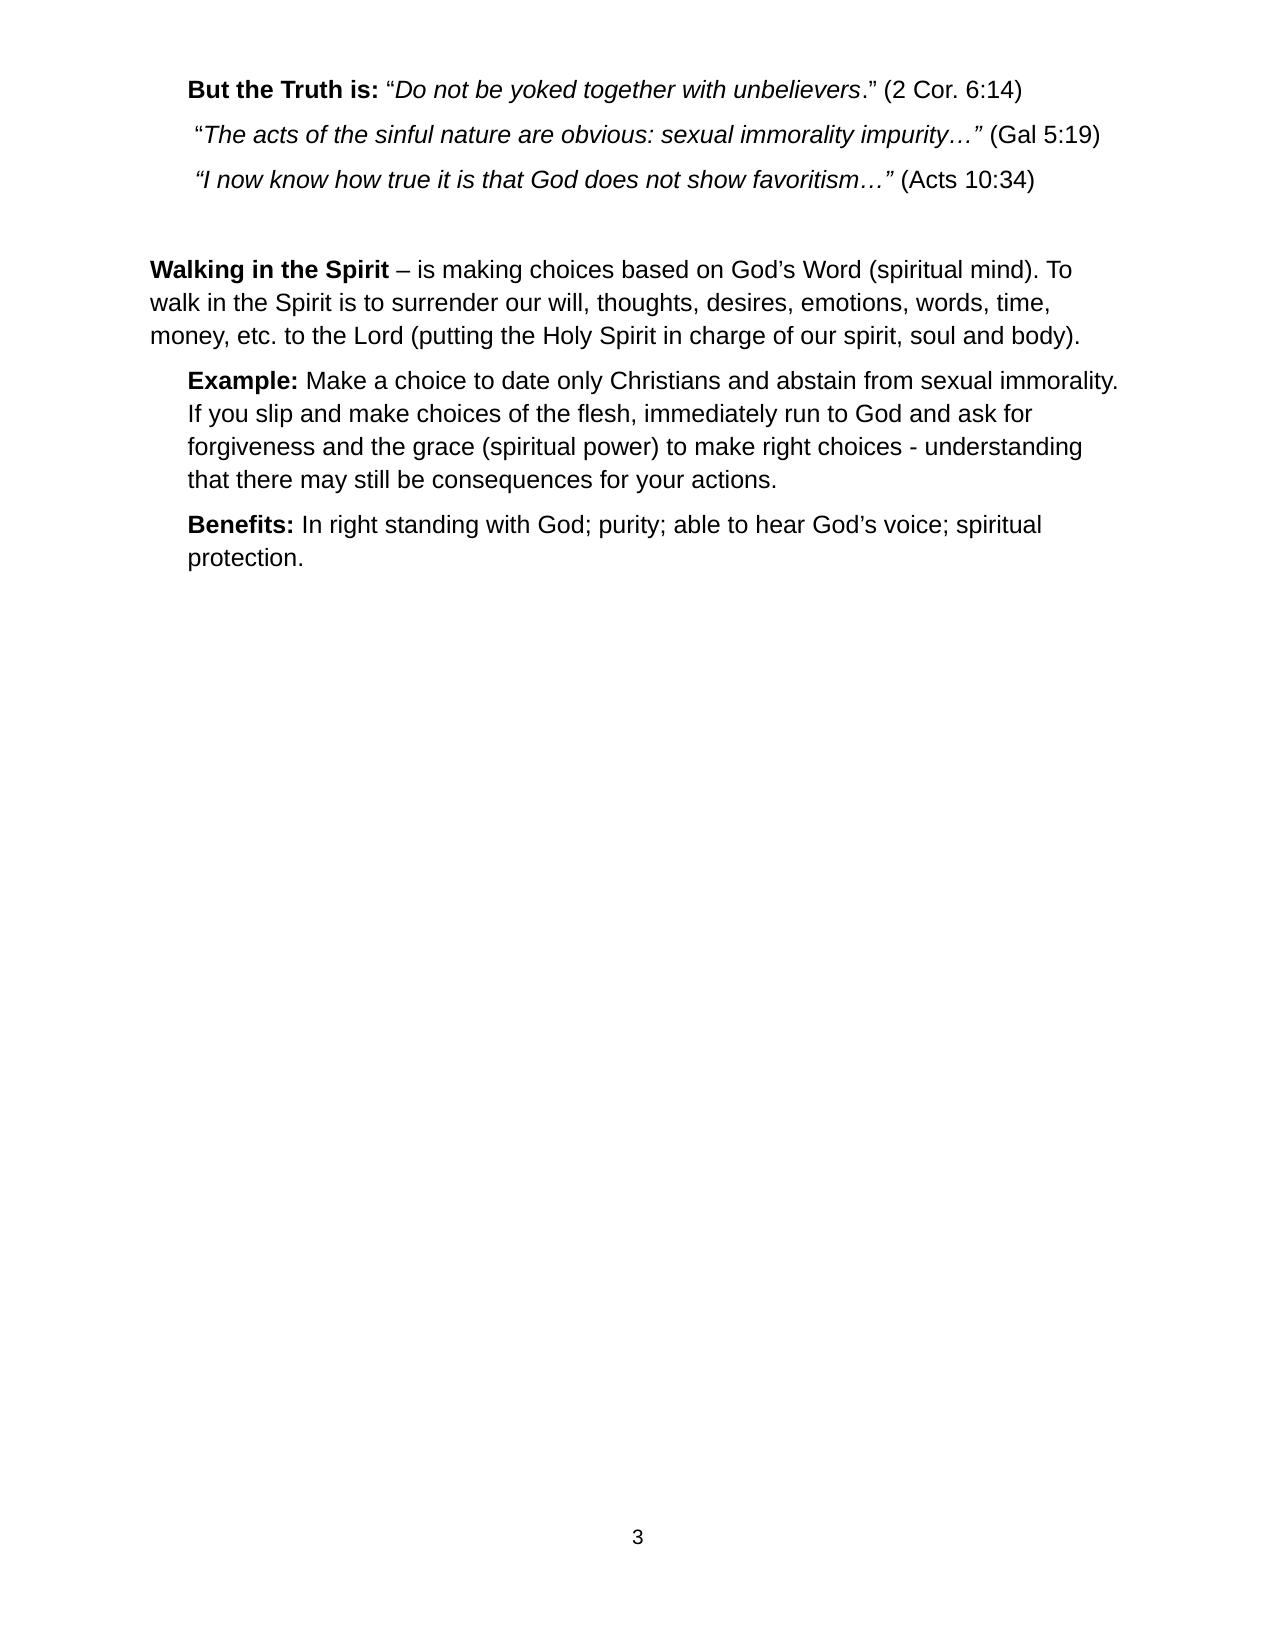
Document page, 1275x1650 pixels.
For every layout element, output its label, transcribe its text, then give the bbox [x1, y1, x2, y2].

text Benefits: In right standing with God; purity; able to hear God’s voice; spiritual protection. [187, 510, 1125, 572]
text Example: Make a choice to date only Christians and abstain from sexual immorality. If you slip and make choices of the flesh, immediately run to God and ask for forgiveness and the grace (spiritual power) to make right choices - understanding that there may still be consequences for your actions. [187, 366, 1125, 494]
text “The acts of the sinful nature are obvious: sexual immorality impurity…” (Gal 5:19) [187, 120, 1125, 149]
text But the Truth is: “Do not be yoked together with unbelievers.” (2 Cor. 6:14) [187, 75, 1125, 104]
text “I now know how true it is that God does not show favoritism…” (Acts 10:34) [187, 165, 1125, 194]
text Walking in the Spirit – is making choices based on God’s Word (spiritual mind). To walk in the Spirit is to surrender our will, thoughts, desires, emotions, words, time, money, etc. to the Lord (putting the Holy Spirit in charge of our spirit, soul and body). [150, 255, 1125, 350]
